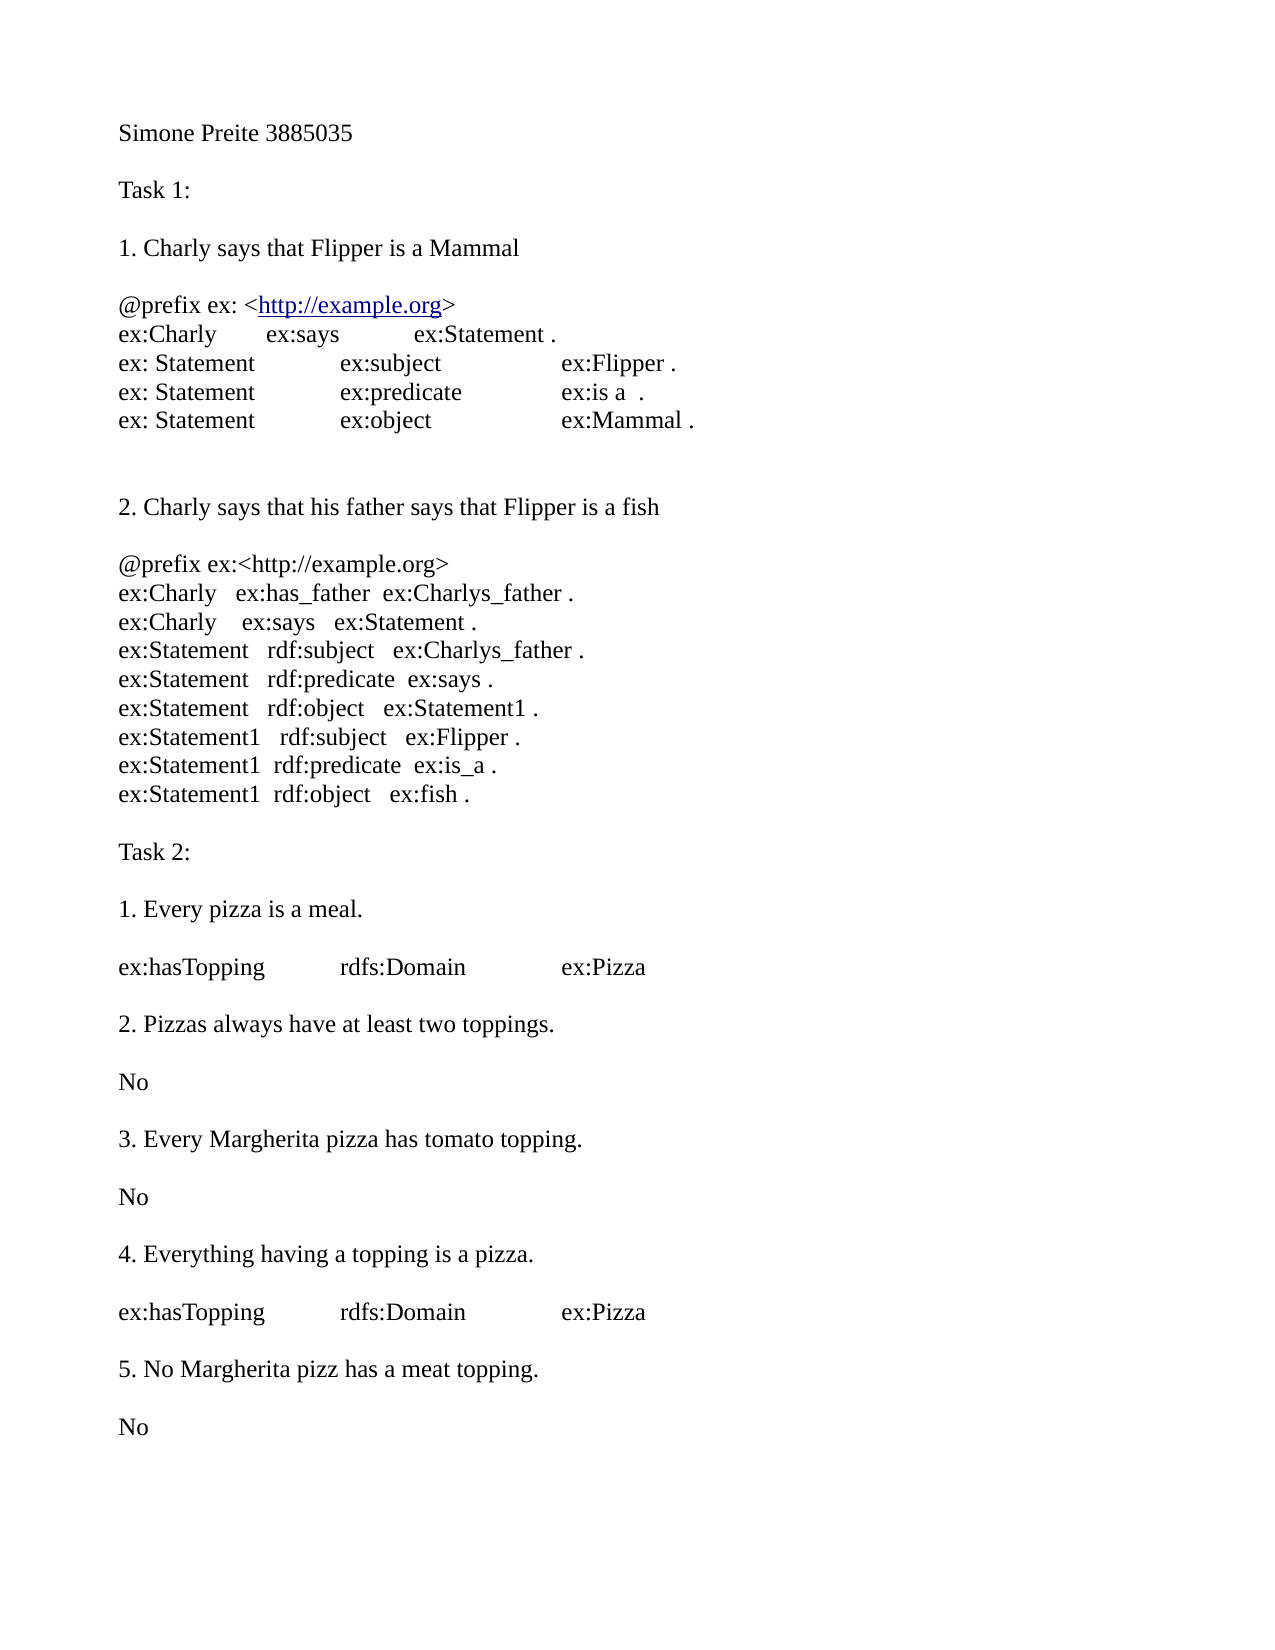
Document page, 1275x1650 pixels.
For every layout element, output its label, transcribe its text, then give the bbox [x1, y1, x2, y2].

text ex: Statement ex:object ex:Mammal . [118, 406, 1157, 434]
text 2. Pizzas always have at least two toppings. [118, 1009, 1157, 1038]
text 1. Charly says that Flipper is a Mammal [118, 233, 1157, 262]
text ex:Statement1 rdf:subject ex:Flipper . [118, 722, 1157, 751]
text ex:Statement1 rdf:object ex:fish . [118, 779, 1157, 808]
text Simone Preite 3885035 [118, 118, 1157, 147]
text ex:Statement rdf:predicate ex:says . [118, 664, 1157, 693]
text ex:Charly ex:says ex:Statement . [118, 319, 1157, 348]
text 4. Everything having a topping is a pizza. [118, 1239, 1157, 1268]
text ex:hasTopping rdfs:Domain ex:Pizza [118, 1297, 1157, 1326]
text 3. Every Margherita pizza has tomato topping. [118, 1124, 1157, 1153]
text Task 1: [118, 176, 1157, 204]
text ex:Statement rdf:subject ex:Charlys_father . [118, 636, 1157, 664]
text No [118, 1067, 1157, 1096]
text ex: Statement ex:predicate ex:is a . [118, 377, 1157, 406]
text ex:hasTopping rdfs:Domain ex:Pizza [118, 952, 1157, 981]
text No [118, 1412, 1157, 1441]
text ex:Charly ex:says ex:Statement . [118, 607, 1157, 636]
text Task 2: [118, 837, 1157, 866]
text No [118, 1182, 1157, 1211]
text @prefix ex: <http://example.org> [118, 291, 1157, 319]
text 2. Charly says that his father says that Flipper is a fish [118, 492, 1157, 521]
text ex: Statement ex:subject ex:Flipper . [118, 348, 1157, 377]
text ex:Charly ex:has_father ex:Charlys_father . [118, 578, 1157, 607]
text 1. Every pizza is a meal. [118, 894, 1157, 923]
text 5. No Margherita pizz has a meat topping. [118, 1354, 1157, 1383]
text ex:Statement1 rdf:predicate ex:is_a . [118, 751, 1157, 779]
text ex:Statement rdf:object ex:Statement1 . [118, 693, 1157, 722]
text @prefix ex:<http://example.org> [118, 549, 1157, 578]
